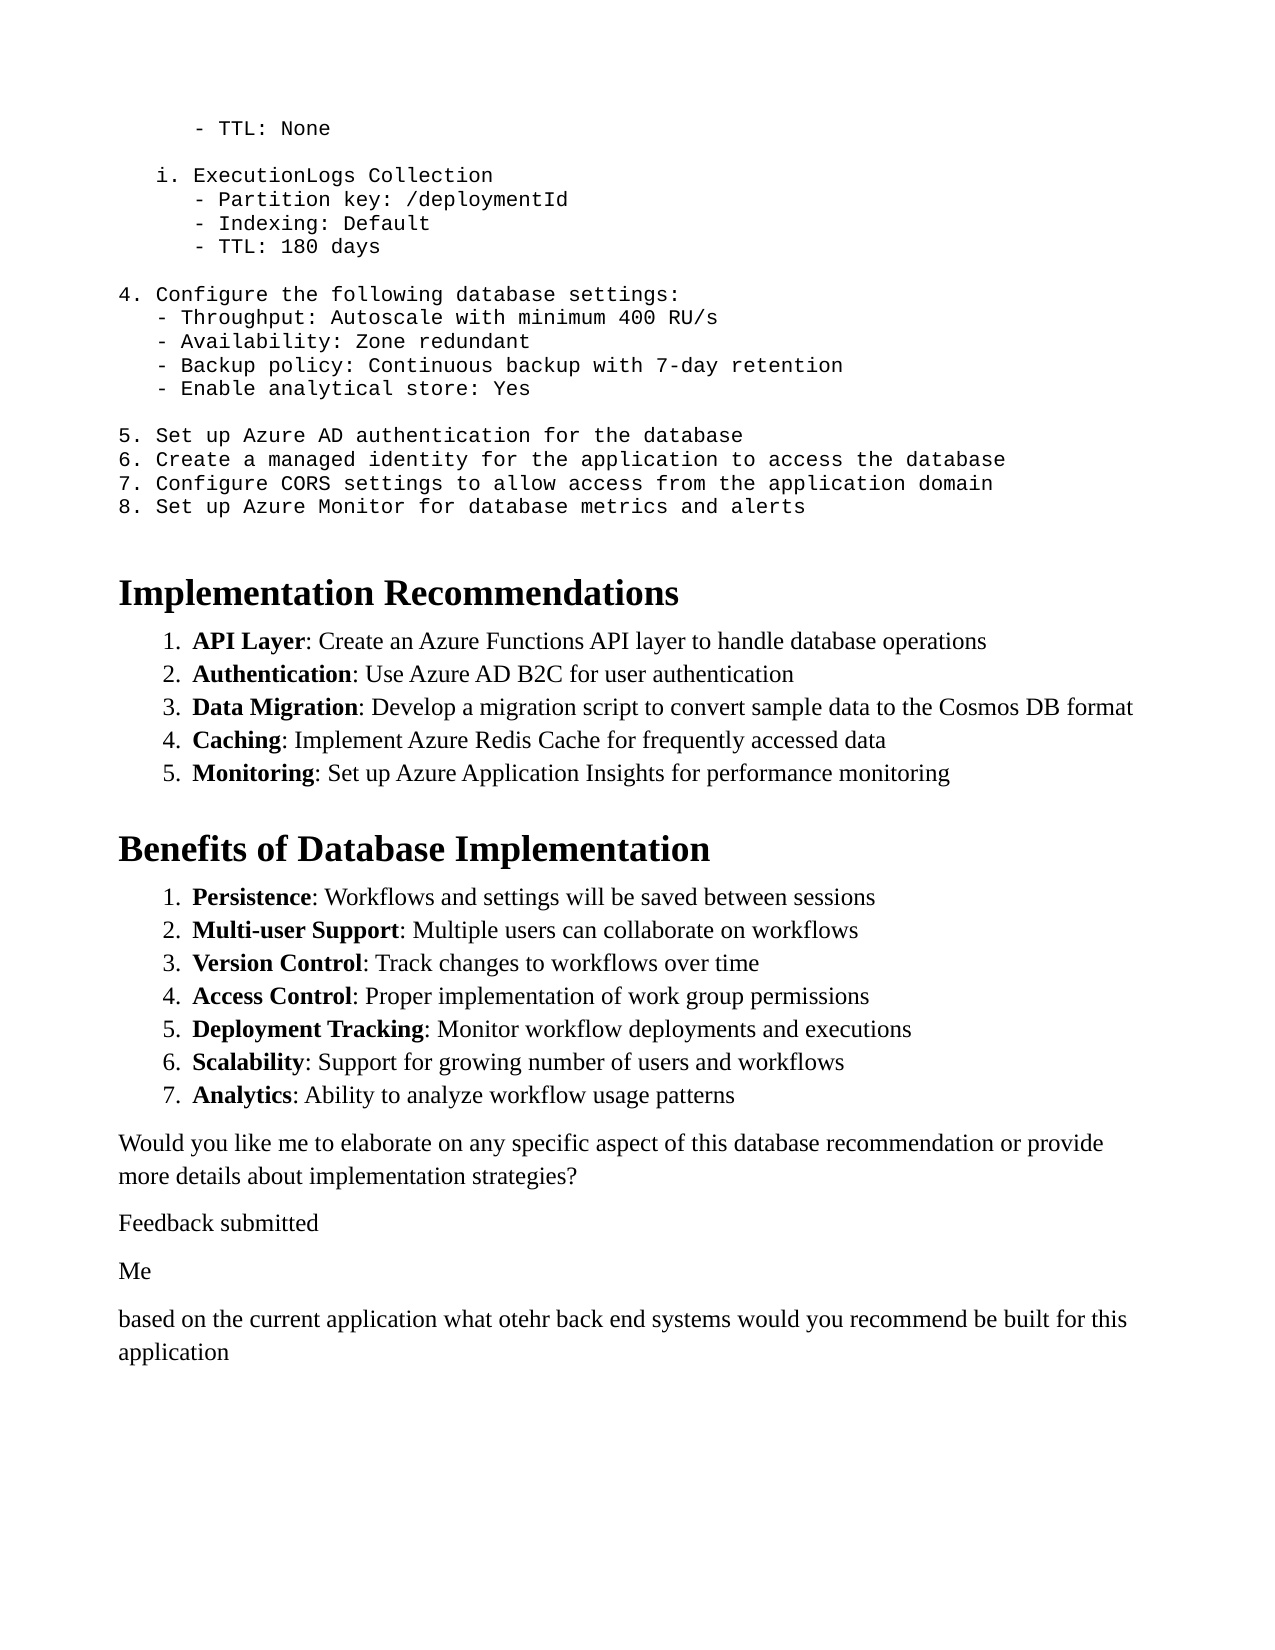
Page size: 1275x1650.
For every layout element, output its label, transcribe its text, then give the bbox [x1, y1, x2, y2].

list Data Migration: Develop a migration script to convert sample data to the Cosmos DB format [162, 692, 1157, 721]
text 4. Configure the following database settings: [118, 284, 1157, 307]
list Caching: Implement Azure Redis Cache for frequently accessed data [162, 725, 1157, 754]
text 5. Set up Azure AD authentication for the database [118, 426, 1157, 449]
text - Indexing: Default [118, 213, 1157, 236]
text - TTL: None [118, 118, 1157, 142]
text 7. Configure CORS settings to allow access from the application domain [118, 473, 1157, 496]
text 8. Set up Azure Monitor for database metrics and alerts [118, 496, 1157, 520]
list Monitoring: Set up Azure Application Insights for performance monitoring [162, 758, 1157, 787]
list Access Control: Proper implementation of work group permissions [162, 981, 1157, 1010]
text - Throughput: Autoscale with minimum 400 RU/s [118, 307, 1157, 331]
text Feedback submitted [118, 1208, 1157, 1237]
subtitle Implementation Recommendations [118, 570, 1157, 613]
list Version Control: Track changes to workflows over time [162, 948, 1157, 977]
list Analytics: Ability to analyze workflow usage patterns [162, 1080, 1157, 1109]
text - Enable analytical store: Yes [118, 378, 1157, 402]
list Persistence: Workflows and settings will be saved between sessions [162, 882, 1157, 911]
text Me [118, 1256, 1157, 1285]
text - Partition key: /deploymentId [118, 189, 1157, 213]
subtitle Benefits of Database Implementation [118, 827, 1157, 870]
text - Backup policy: Continuous backup with 7-day retention [118, 354, 1157, 378]
list Deployment Tracking: Monitor workflow deployments and executions [162, 1014, 1157, 1043]
text Would you like me to elaborate on any specific aspect of this database recommendation or provide more details about implementation strategies? [118, 1128, 1157, 1190]
text i. ExecutionLogs Collection [118, 165, 1157, 189]
text 6. Create a managed identity for the application to access the database [118, 449, 1157, 473]
list Multi-user Support: Multiple users can collaborate on workflows [162, 915, 1157, 944]
list API Layer: Create an Azure Functions API layer to handle database operations [162, 626, 1157, 655]
list Scalability: Support for growing number of users and workflows [162, 1047, 1157, 1076]
list Authentication: Use Azure AD B2C for user authentication [162, 659, 1157, 688]
text - Availability: Zone redundant [118, 331, 1157, 354]
text based on the current application what otehr back end systems would you recommend be built for this application [118, 1304, 1157, 1366]
text - TTL: 180 days [118, 236, 1157, 260]
